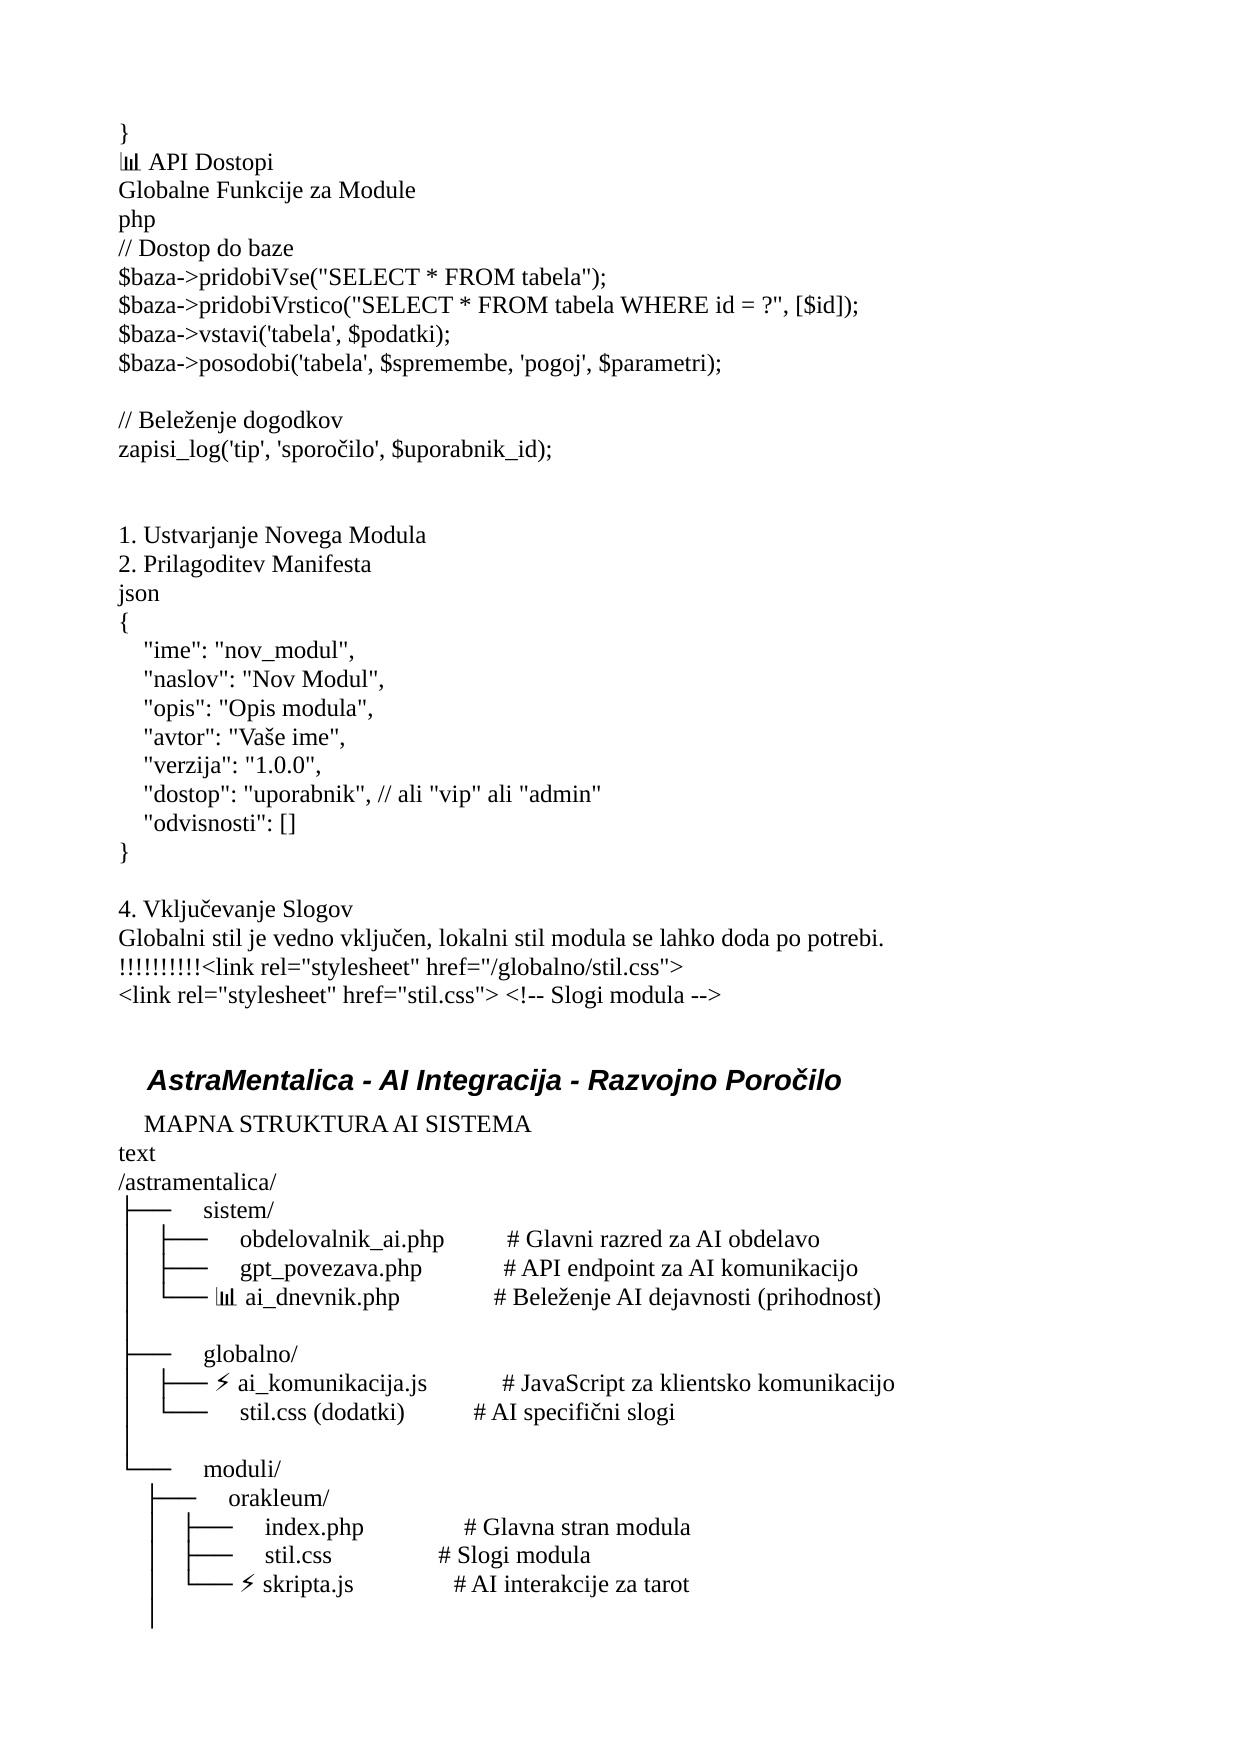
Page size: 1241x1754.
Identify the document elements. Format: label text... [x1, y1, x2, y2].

text Globalne Funkcije za Module [118, 176, 1122, 204]
text <link rel="stylesheet" href="stil.css"> <!-- Slogi modula --> [118, 981, 1122, 1009]
text │ ├── 🤖 obdelovalnik_ai.php # Glavni razred za AI obdelavo [164, 1224, 1122, 1253]
text Globalni stil je vedno vključen, lokalni stil modula se lahko doda po potrebi. [118, 923, 1122, 952]
text "naslov": "Nov Modul", [118, 664, 1122, 693]
text │ [128, 1310, 1122, 1339]
text ├── 🔮 orakleum/ [153, 1483, 1122, 1512]
text 2. Prilagoditev Manifesta [118, 549, 1122, 578]
text │ ├── 🎨 stil.css # Slogi modula [189, 1540, 1122, 1569]
text } [118, 837, 1122, 866]
text │ └── 🎨 stil.css (dodatki) # AI specifični slogi [128, 1397, 1122, 1425]
text php [118, 204, 1122, 233]
text zapisi_log('tip', 'sporočilo', $uporabnik_id); [118, 434, 1122, 463]
text "avtor": "Vaše ime", [118, 722, 1122, 751]
text 4. Vključevanje Slogov [118, 894, 1122, 923]
text "opis": "Opis modula", [118, 693, 1122, 722]
text │ ├── 🎨 stil.css # Slogi modula [118, 1540, 151, 1569]
text ├── 🤖 sistem/ [128, 1195, 1122, 1224]
text text [118, 1138, 1122, 1167]
subtitle 🤖 AstraMentalica - AI Integracija - Razvojno Poročilo [118, 1063, 1122, 1097]
text │ [153, 1598, 1122, 1627]
text └── 📂 moduli/ [118, 1454, 1122, 1483]
text 1. Ustvarjanje Novega Modula [118, 521, 1122, 549]
text │ ├── 🌐 index.php # Glavna stran modula [118, 1512, 151, 1540]
text │ ├── 🌐 index.php # Glavna stran modula [153, 1512, 187, 1540]
text │ └── ⚡ skripta.js # AI interakcije za tarot [153, 1569, 1122, 1598]
text } [118, 118, 1122, 147]
text { [118, 607, 1122, 636]
text │ └── ⚡ skripta.js # AI interakcije za tarot [118, 1569, 151, 1598]
text // Dostop do baze [118, 233, 1122, 262]
text !!!!!!!!!!<link rel="stylesheet" href="/globalno/stil.css"> [118, 952, 1122, 981]
text "verzija": "1.0.0", [118, 751, 1122, 779]
text // Beleženje dogodkov [118, 406, 1122, 434]
text $baza->pridobiVrstico("SELECT * FROM tabela WHERE id = ?", [$id]); [118, 291, 1122, 319]
text │ ├── ⚡ ai_komunikacija.js # JavaScript za klientsko komunikacijo [164, 1368, 1122, 1397]
text "odvisnosti": [] [118, 808, 1122, 837]
text │ ├── 🎨 stil.css # Slogi modula [153, 1540, 187, 1569]
text $baza->posodobi('tabela', $spremembe, 'pogoj', $parametri); [118, 348, 1122, 377]
text │ ├── 🌐 index.php # Glavna stran modula [189, 1512, 1122, 1540]
text "ime": "nov_modul", [118, 636, 1122, 664]
text "dostop": "uporabnik", // ali "vip" ali "admin" [118, 779, 1122, 808]
text ├── 🌐 globalno/ [128, 1339, 1122, 1368]
text 📁 MAPNA STRUKTURA AI SISTEMA [118, 1109, 1122, 1138]
text │ [128, 1425, 1122, 1454]
text │ ├── 🌐 gpt_povezava.php # API endpoint za AI komunikacijo [164, 1253, 1122, 1282]
text /astramentalica/ [118, 1167, 1122, 1195]
text ├── 🔮 orakleum/ [118, 1483, 151, 1512]
text $baza->pridobiVse("SELECT * FROM tabela"); [118, 262, 1122, 291]
text │ [118, 1310, 126, 1339]
text │ └── 📊 ai_dnevnik.php # Beleženje AI dejavnosti (prihodnost) [128, 1282, 1122, 1310]
text 📊 API Dostopi [118, 147, 1122, 176]
text $baza->vstavi('tabela', $podatki); [118, 319, 1122, 348]
text │ [118, 1598, 151, 1627]
text │ [118, 1425, 126, 1454]
text json [118, 578, 1122, 607]
